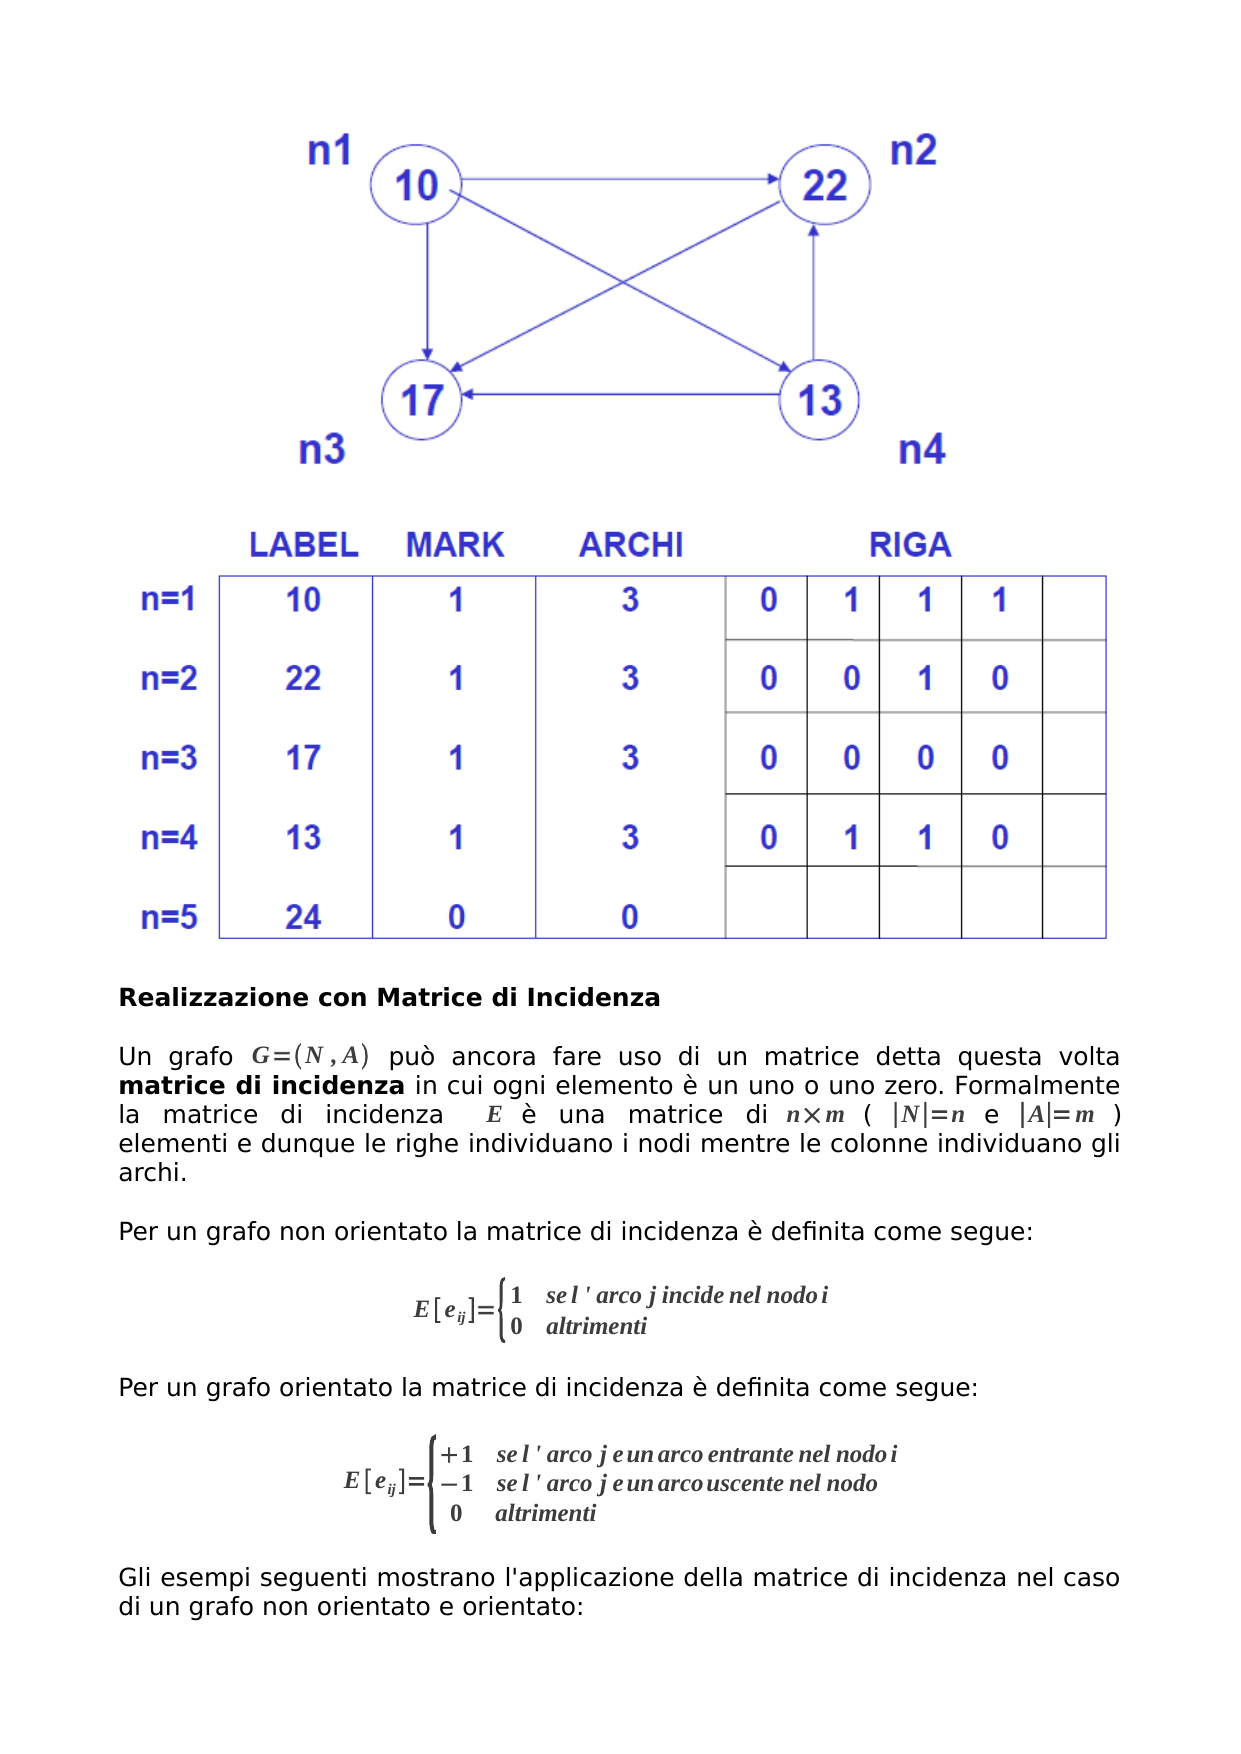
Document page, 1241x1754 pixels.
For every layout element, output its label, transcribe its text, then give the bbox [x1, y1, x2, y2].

text Un grafopuò ancora fare uso di un matrice detta questa volta matrice di incidenza in cui ogni elemento è un uno o uno zero. Formalmente la matrice di incidenza è una matrice di(e) elementi e dunque le righe individuano i nodi mentre le colonne individuano gli archi. [118, 1042, 1122, 1188]
picture [118, 518, 1123, 954]
text Gli esempi seguenti mostrano l'applicazione della matrice di incidenza nel caso di un grafo non orientato e orientato: [118, 1563, 1122, 1621]
text Realizzazione con Matrice di Incidenza [118, 983, 1122, 1012]
text Per un grafo orientato la matrice di incidenza è definita come segue: [118, 1373, 1122, 1402]
picture [269, 118, 972, 489]
text Per un grafo non orientato la matrice di incidenza è definita come segue: [118, 1217, 1122, 1246]
